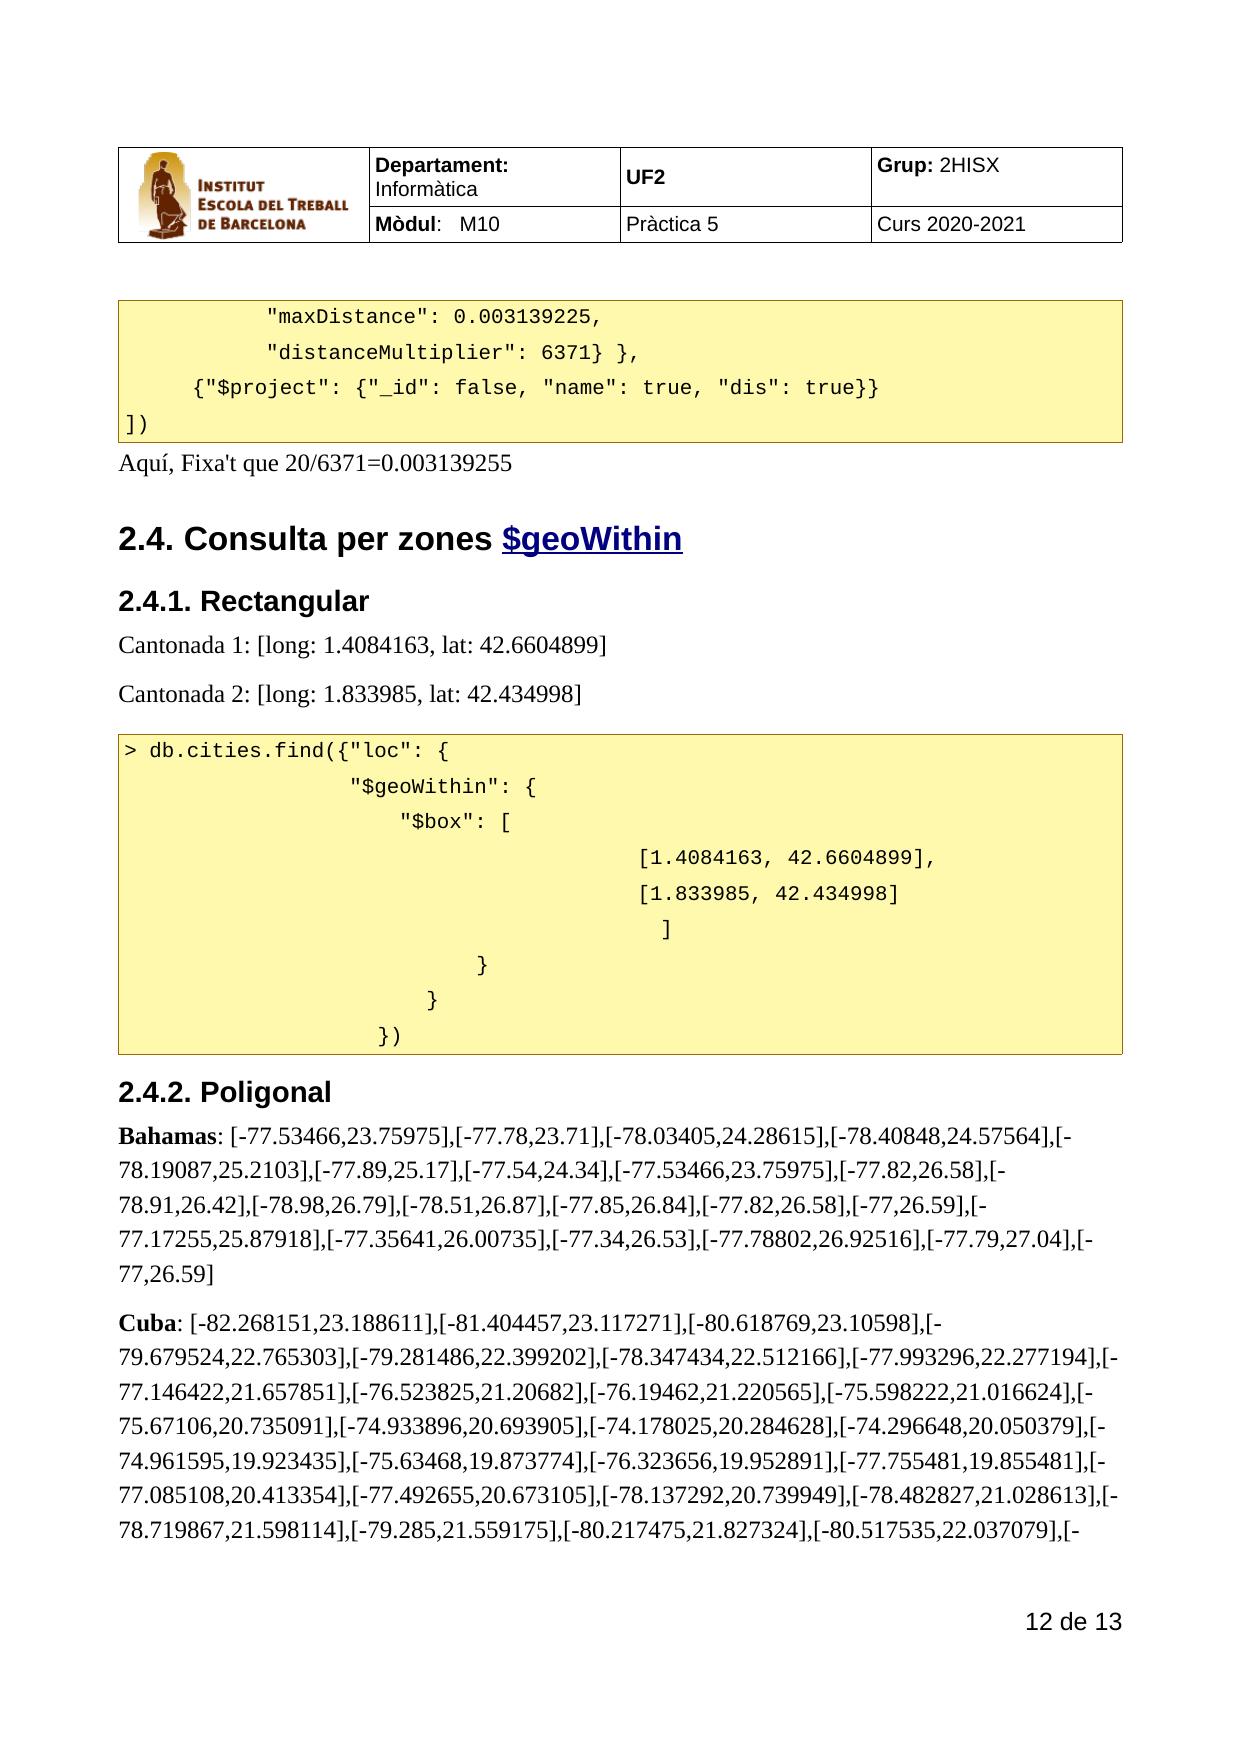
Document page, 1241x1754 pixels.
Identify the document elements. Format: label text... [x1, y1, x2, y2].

text ] [119, 912, 1122, 942]
text "$box": [ [119, 805, 1122, 835]
text [1.833985, 42.434998] [119, 876, 1122, 906]
text Cuba: [-82.268151,23.188611],[-81.404457,23.117271],[-80.618769,23.10598],[-79.679524,22.765303],[-79.281486,22.399202],[-78.347434,22.512166],[-77.993296,22.277194],[-77.146422,21.657851],[-76.523825,21.20682],[-76.19462,21.220565],[-75.598222,21.016624],[-75.67106,20.735091],[-74.933896,20.693905],[-74.178025,20.284628],[-74.296648,20.050379],[-74.961595,19.923435],[-75.63468,19.873774],[-76.323656,19.952891],[-77.755481,19.855481],[-77.085108,20.413354],[-77.492655,20.673105],[-78.137292,20.739949],[-78.482827,21.028613],[-78.719867,21.598114],[-79.285,21.559175],[-80.217475,21.827324],[-80.517535,22.037079],[- [118, 1308, 1122, 1544]
text "$geoWithin": { [119, 770, 1122, 799]
text Cantonada 1: [long: 1.4084163, lat: 42.6604899] [118, 630, 1122, 659]
text {"$project": {"_id": false, "name": true, "dis": true}} [119, 371, 1122, 401]
text Bahamas: [-77.53466,23.75975],[-77.78,23.71],[-78.03405,24.28615],[-78.40848,24.57564],[-78.19087,25.2103],[-77.89,25.17],[-77.54,24.34],[-77.53466,23.75975],[-77.82,26.58],[-78.91,26.42],[-78.98,26.79],[-78.51,26.87],[-77.85,26.84],[-77.82,26.58],[-77,26.59],[-77.17255,25.87918],[-77.35641,26.00735],[-77.34,26.53],[-77.78802,26.92516],[-77.79,27.04],[-77,26.59] [118, 1121, 1122, 1288]
text Aquí, Fixa't que 20/6371=0.003139255 [118, 448, 1122, 477]
subtitle Poligonal [118, 1075, 1122, 1108]
text } [119, 947, 1122, 977]
text ]) [119, 407, 1122, 442]
text > db.cities.find({"loc": { [119, 735, 1122, 764]
text [1.4084163, 42.6604899], [119, 841, 1122, 871]
text "distanceMultiplier": 6371} }, [119, 336, 1122, 365]
subtitle Rectangular [118, 584, 1122, 618]
picture [138, 152, 349, 240]
text } [119, 983, 1122, 1013]
text }) [119, 1018, 1122, 1054]
text "maxDistance": 0.003139225, [119, 301, 1122, 330]
text Cantonada 2: [long: 1.833985, lat: 42.434998] [118, 679, 1122, 708]
subtitle Consulta per zones $geoWithin [118, 518, 1122, 557]
